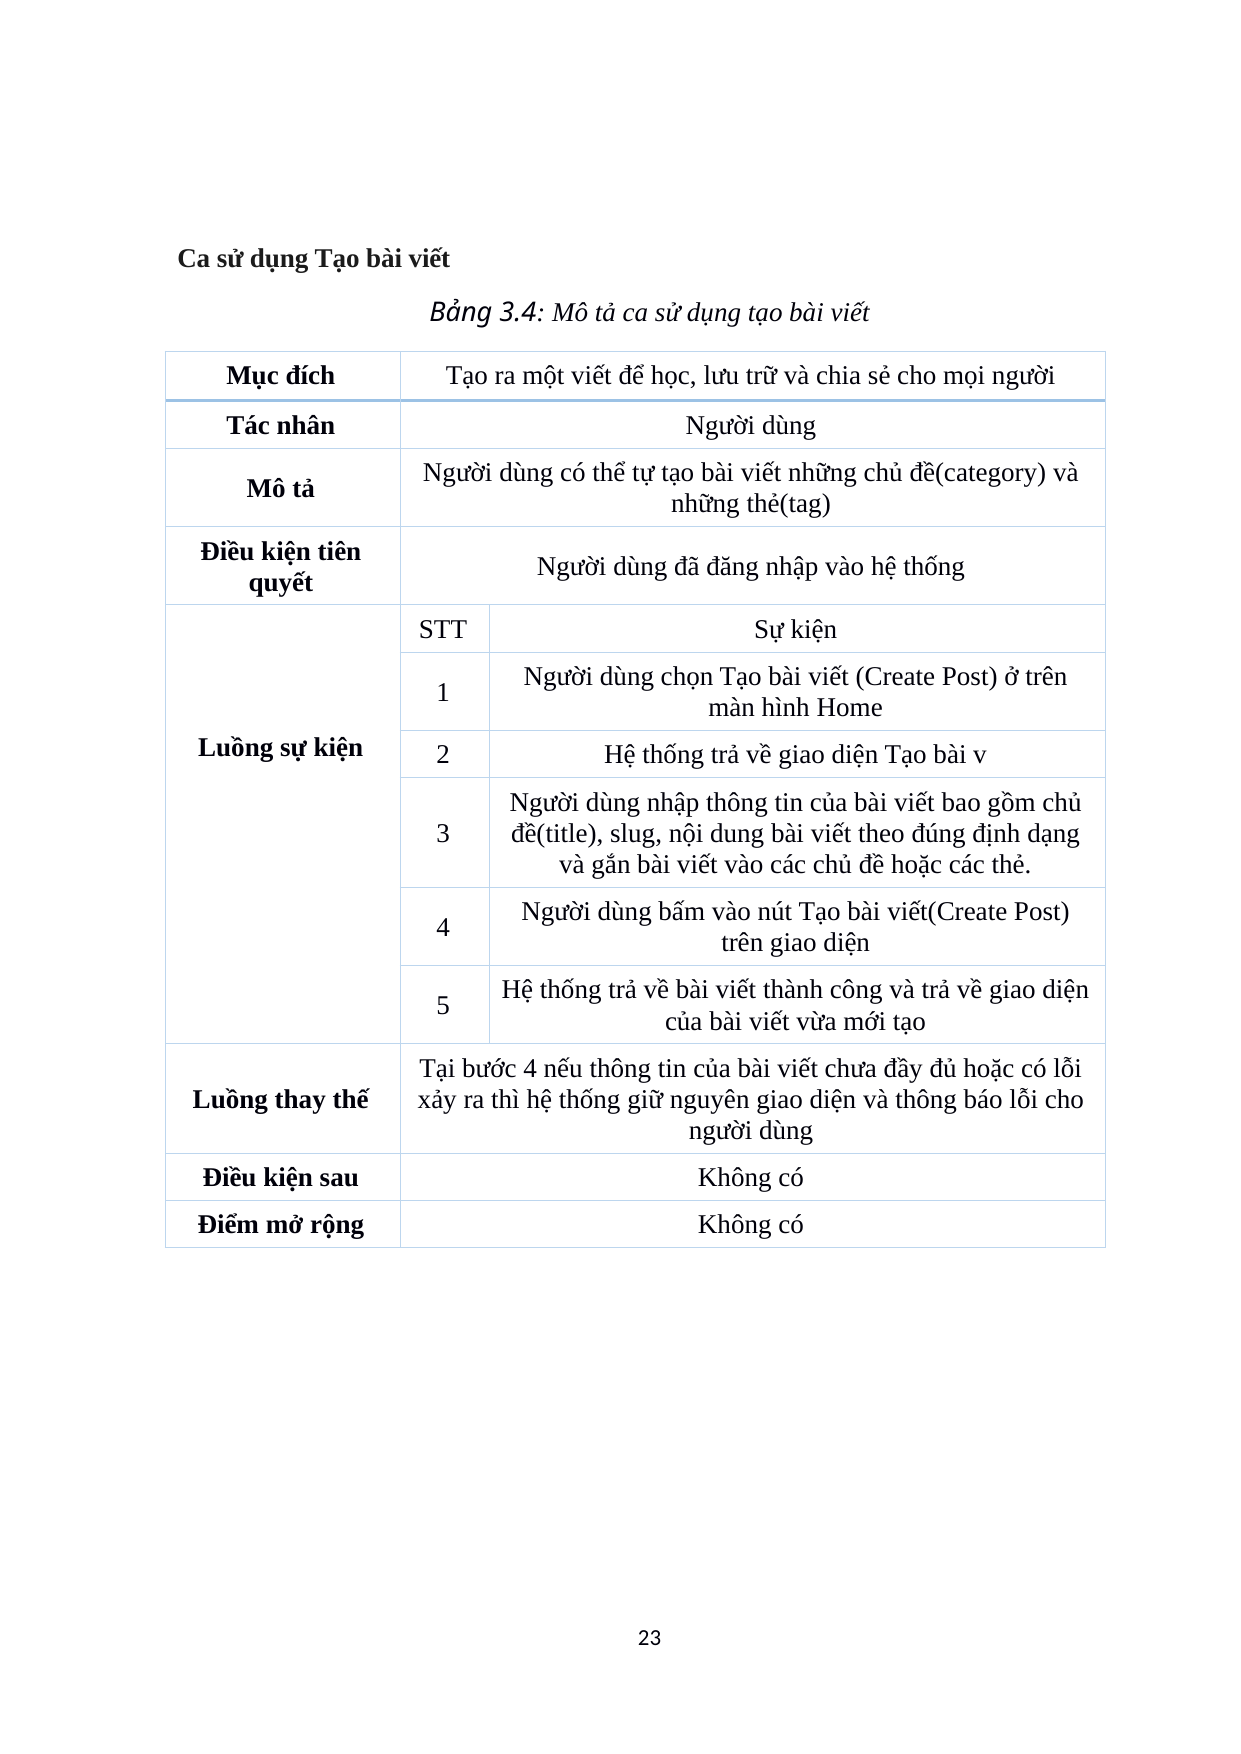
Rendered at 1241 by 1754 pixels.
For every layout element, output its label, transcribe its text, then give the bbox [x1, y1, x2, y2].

table_cell 5 [401, 966, 489, 1043]
table_cell Sự kiện [490, 605, 1105, 652]
table_cell Người dùng [401, 402, 1105, 448]
table_cell Điều kiện tiên quyết [166, 527, 400, 604]
table_cell Không có [401, 1201, 1105, 1247]
table_cell Người dùng đã đăng nhập vào hệ thống [401, 527, 1105, 604]
table_cell Luồng thay thế [166, 1044, 400, 1153]
table_cell STT [401, 605, 489, 652]
table_cell Tại bước 4 nếu thông tin của bài viết chưa đầy đủ hoặc có lỗi xảy ra thì hệ thống giữ nguyên giao diện và thông báo lỗi cho người dùng [401, 1044, 1105, 1153]
table_cell Hệ thống trả về bài viết thành công và trả về giao diện của bài viết vừa mới tạo [490, 966, 1105, 1043]
table_cell Mô tả [166, 449, 400, 526]
table_cell Tác nhân [166, 402, 400, 448]
table_cell 4 [401, 888, 489, 965]
table_cell Người dùng bấm vào nút Tạo bài viết(Create Post) trên giao diện [490, 888, 1105, 965]
table_cell Người dùng nhập thông tin của bài viết bao gồm chủ đề(title), slug, nội dung bài viết theo đúng định dạng và gắn bài viết vào các chủ đề hoặc các thẻ. [490, 778, 1105, 887]
table_cell Người dùng có thể tự tạo bài viết những chủ đề(category) và những thẻ(tag) [401, 449, 1105, 526]
table_cell Người dùng chọn Tạo bài viết (Create Post) ở trên màn hình Home [490, 653, 1105, 730]
table_cell 2 [401, 731, 489, 777]
table_header Tạo ra một viết để học, lưu trữ và chia sẻ cho mọi người [401, 352, 1105, 398]
table_header Mục đích [166, 352, 400, 398]
table_cell Luồng sự kiện [166, 605, 400, 1043]
table_cell Hệ thống trả về giao diện Tạo bài v [490, 731, 1105, 777]
table_cell Điều kiện sau [166, 1154, 400, 1200]
table_cell Không có [401, 1154, 1105, 1200]
table_cell 3 [401, 778, 489, 887]
subtitle Ca sử dụng Tạo bài viết [450, 243, 1122, 274]
table_cell Điểm mở rộng [166, 1201, 400, 1247]
text Bảng 3.4: Mô tả ca sử dụng tạo bài viết [177, 293, 1122, 330]
table_cell 1 [401, 653, 489, 730]
